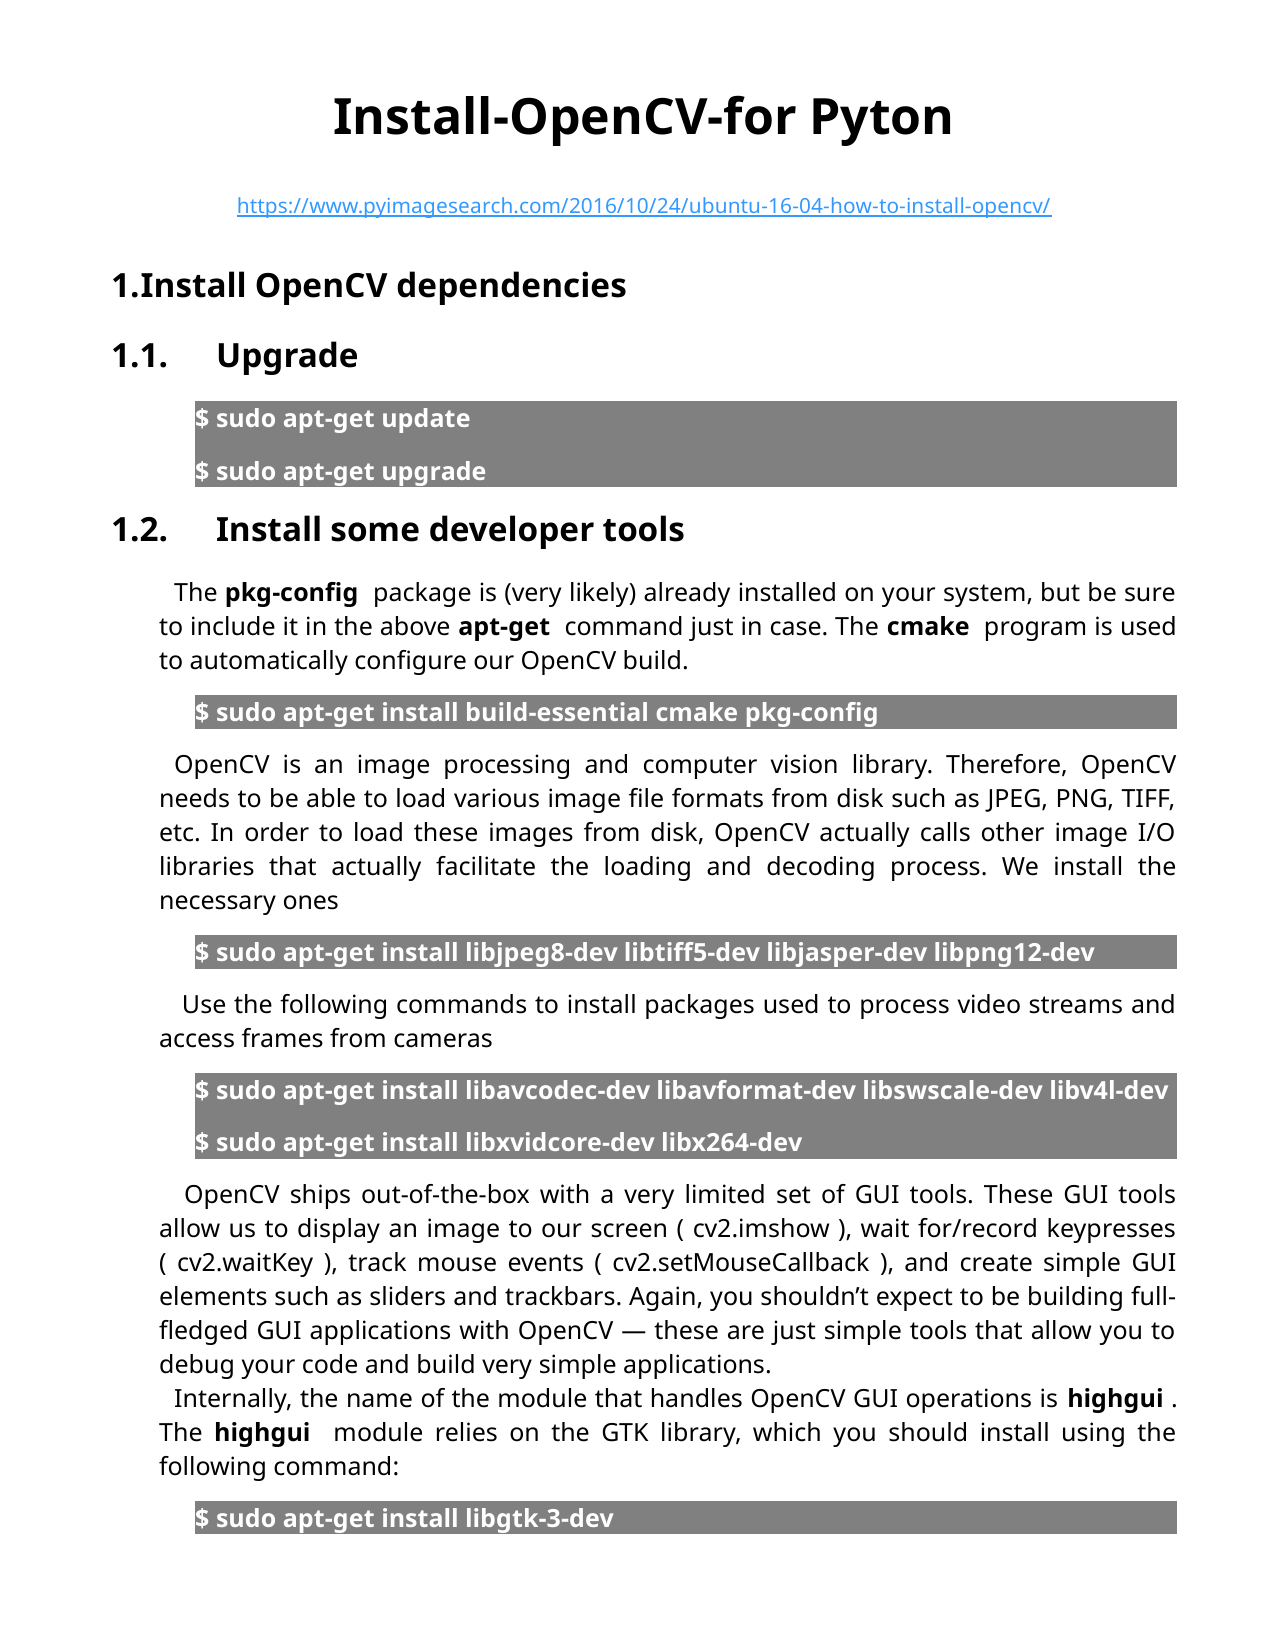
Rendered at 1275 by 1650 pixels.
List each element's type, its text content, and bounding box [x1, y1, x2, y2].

text $ sudo apt-get install libjpeg8-dev libtiff5-dev libjasper-dev libpng12-dev [195, 935, 1177, 969]
text $ sudo apt-get update [195, 401, 1177, 435]
text Internally, the name of the module that handles OpenCV GUI operations is highgui . The highgui module relies on the GTK library, which you should install using the following command: [159, 1381, 1177, 1483]
subtitle Install OpenCV dependencies [111, 261, 1177, 307]
text The pkg-config package is (very likely) already installed on your system, but be sure to include it in the above apt-get command just in case. The cmake program is used to automatically configure our OpenCV build. [159, 575, 1177, 677]
text OpenCV is an image processing and computer vision library. Therefore, OpenCV needs to be able to load various image file formats from disk such as JPEG, PNG, TIFF, etc. In order to load these images from disk, OpenCV actually calls other image I/O libraries that actually facilitate the loading and decoding process. We install the necessary ones [159, 747, 1177, 917]
text $ sudo apt-get install libgtk-3-dev [195, 1501, 1177, 1534]
subtitle Upgrade [111, 331, 1177, 377]
text $ sudo apt-get install build-essential cmake pkg-config [195, 695, 1177, 729]
text Use the following commands to install packages used to process video streams and access frames from cameras [159, 987, 1177, 1055]
title Install-OpenCV-for Pyton [111, 81, 1177, 149]
subtitle Install some developer tools [111, 505, 1177, 551]
text $ sudo apt-get install libxvidcore-dev libx264-dev [195, 1125, 1177, 1159]
text OpenCV ships out-of-the-box with a very limited set of GUI tools. These GUI tools allow us to display an image to our screen ( cv2.imshow ), wait for/record keypresses ( cv2.waitKey ), track mouse events ( cv2.setMouseCallback ), and create simple GUI elements such as sliders and trackbars. Again, you shouldn’t expect to be building full-fledged GUI applications with OpenCV — these are just simple tools that allow you to debug your code and build very simple applications. [159, 1177, 1177, 1381]
text $ sudo apt-get install libavcodec-dev libavformat-dev libswscale-dev libv4l-dev [195, 1073, 1177, 1107]
text $ sudo apt-get upgrade [195, 453, 1177, 487]
title https://www.pyimagesearch.com/2016/10/24/ubuntu-16-04-how-to-install-opencv/ [111, 191, 1177, 219]
